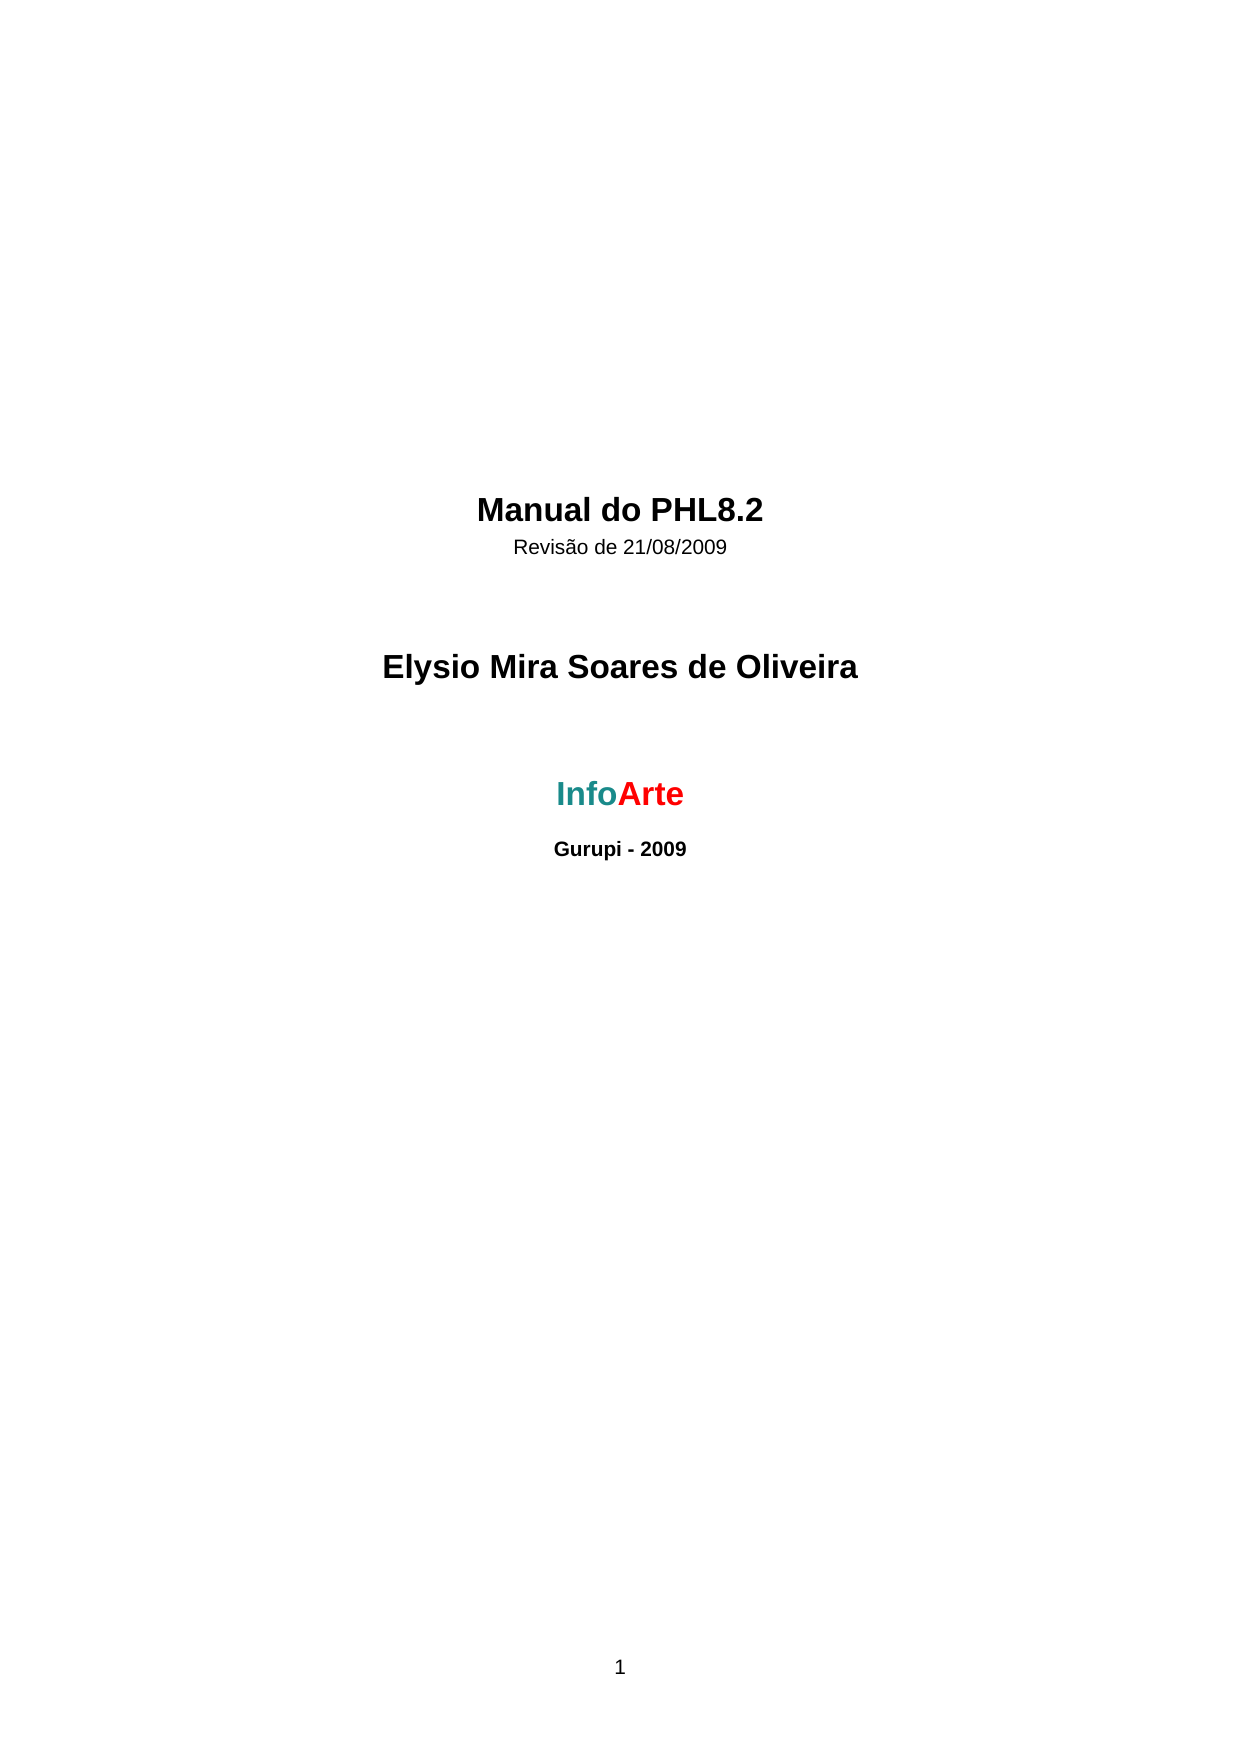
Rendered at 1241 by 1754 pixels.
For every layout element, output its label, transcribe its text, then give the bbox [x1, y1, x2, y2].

subtitle Gurupi - 2009 [177, 837, 1063, 861]
subtitle InfoArte [177, 774, 1063, 812]
text Revisão de 21/08/2009 [177, 534, 1063, 558]
subtitle Manual do PHL8.2 [177, 490, 1063, 528]
subtitle Elysio Mira Soares de Oliveira [177, 647, 1063, 685]
